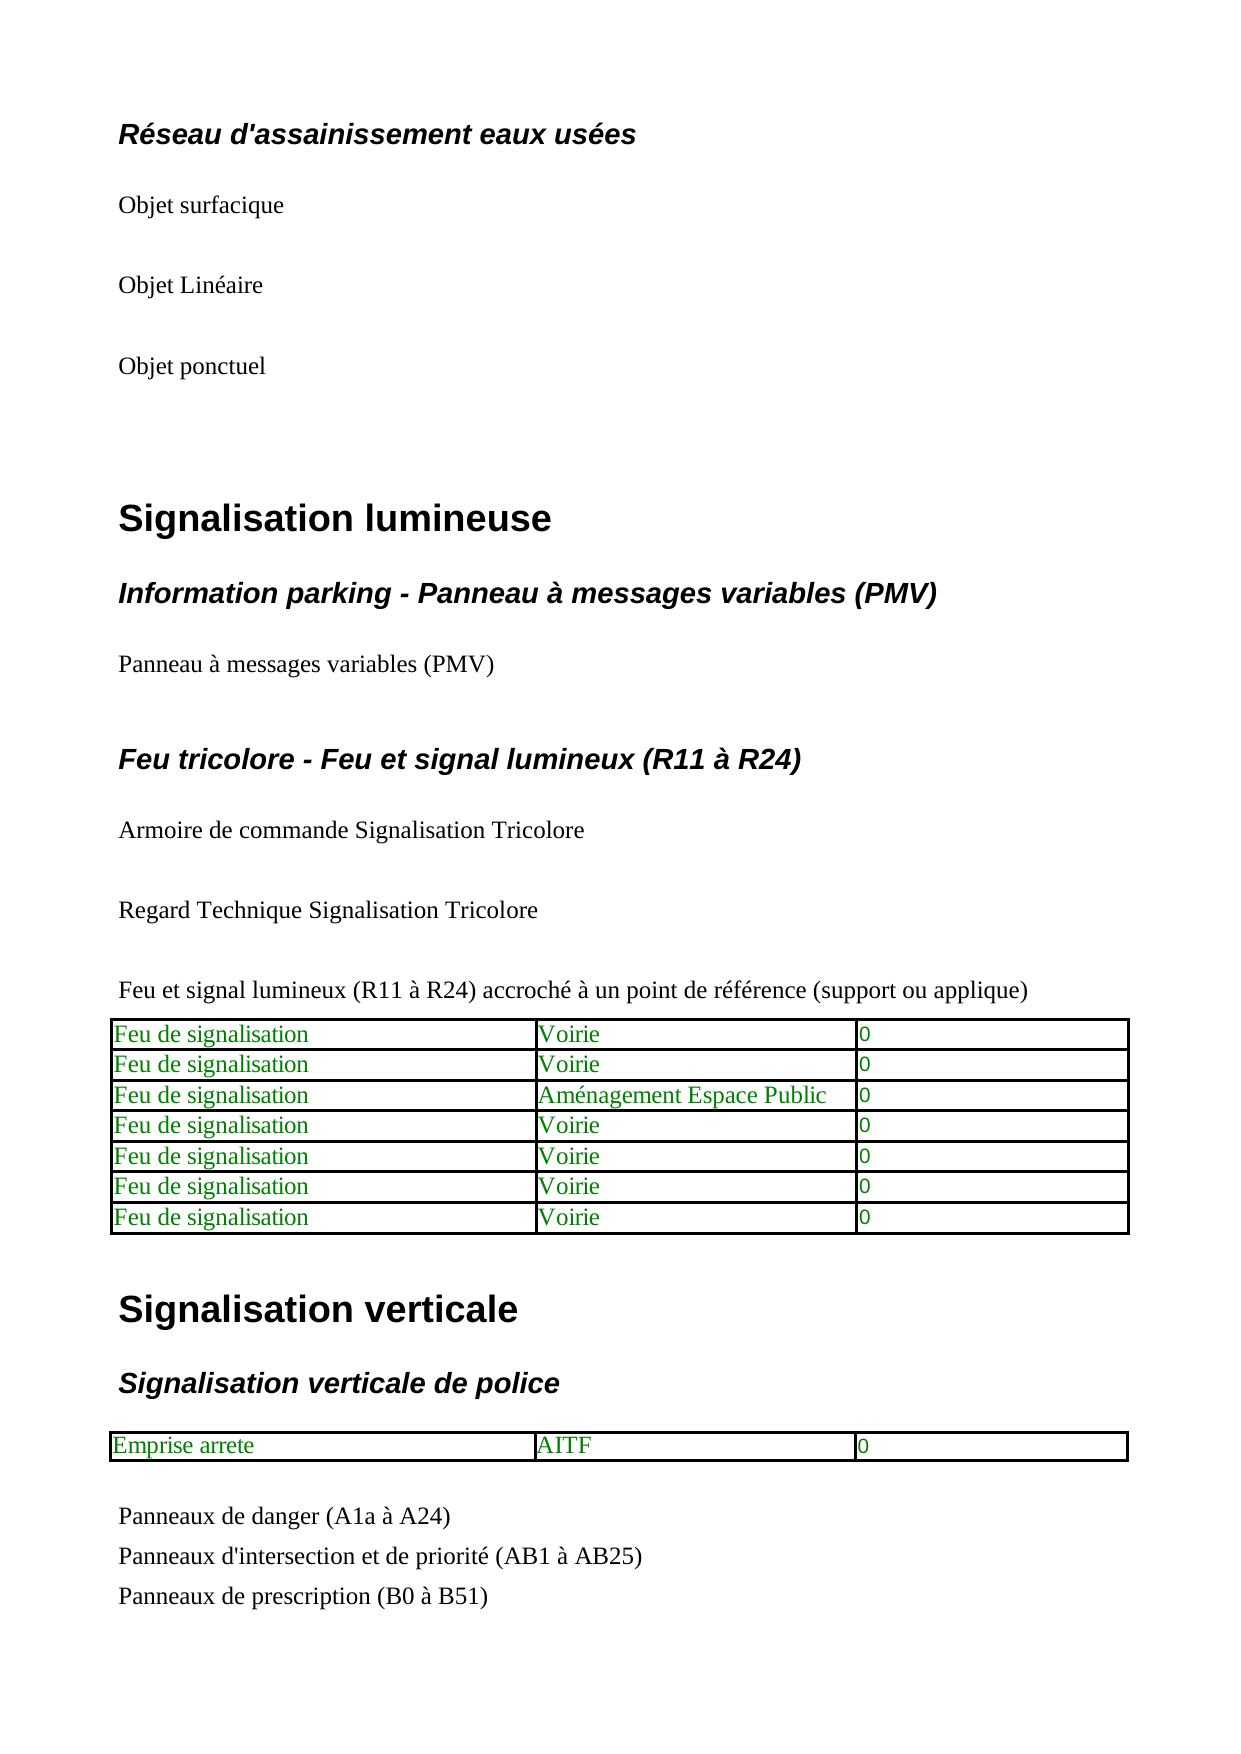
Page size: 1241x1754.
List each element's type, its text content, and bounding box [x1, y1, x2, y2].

subtitle Signalisation verticale de police [118, 1367, 1122, 1400]
subtitle Feu tricolore - Feu et signal lumineux (R11 à R24) [118, 743, 1122, 776]
subtitle Réseau d'assainissement eaux usées [118, 118, 1122, 151]
text Panneaux de prescription (B0 à B51) [118, 1582, 1122, 1610]
subtitle Information parking - Panneau à messages variables (PMV) [118, 577, 1122, 610]
text Panneaux de danger (A1a à A24) [118, 1502, 1122, 1530]
text Objet ponctuel [118, 352, 1122, 379]
subtitle Signalisation lumineuse [118, 497, 1122, 540]
text Armoire de commande Signalisation Tricolore [118, 816, 1122, 843]
text Panneaux d'intersection et de priorité (AB1 à AB25) [118, 1542, 1122, 1570]
text Objet Linéaire [118, 271, 1122, 299]
text Objet surfacique [118, 191, 1122, 219]
text Panneau à messages variables (PMV) [118, 650, 1122, 678]
text Regard Technique Signalisation Tricolore [118, 896, 1122, 924]
subtitle Signalisation verticale [118, 1288, 1122, 1330]
text Feu et signal lumineux (R11 à R24) accroché à un point de référence (support ou applique) [118, 977, 1122, 1004]
